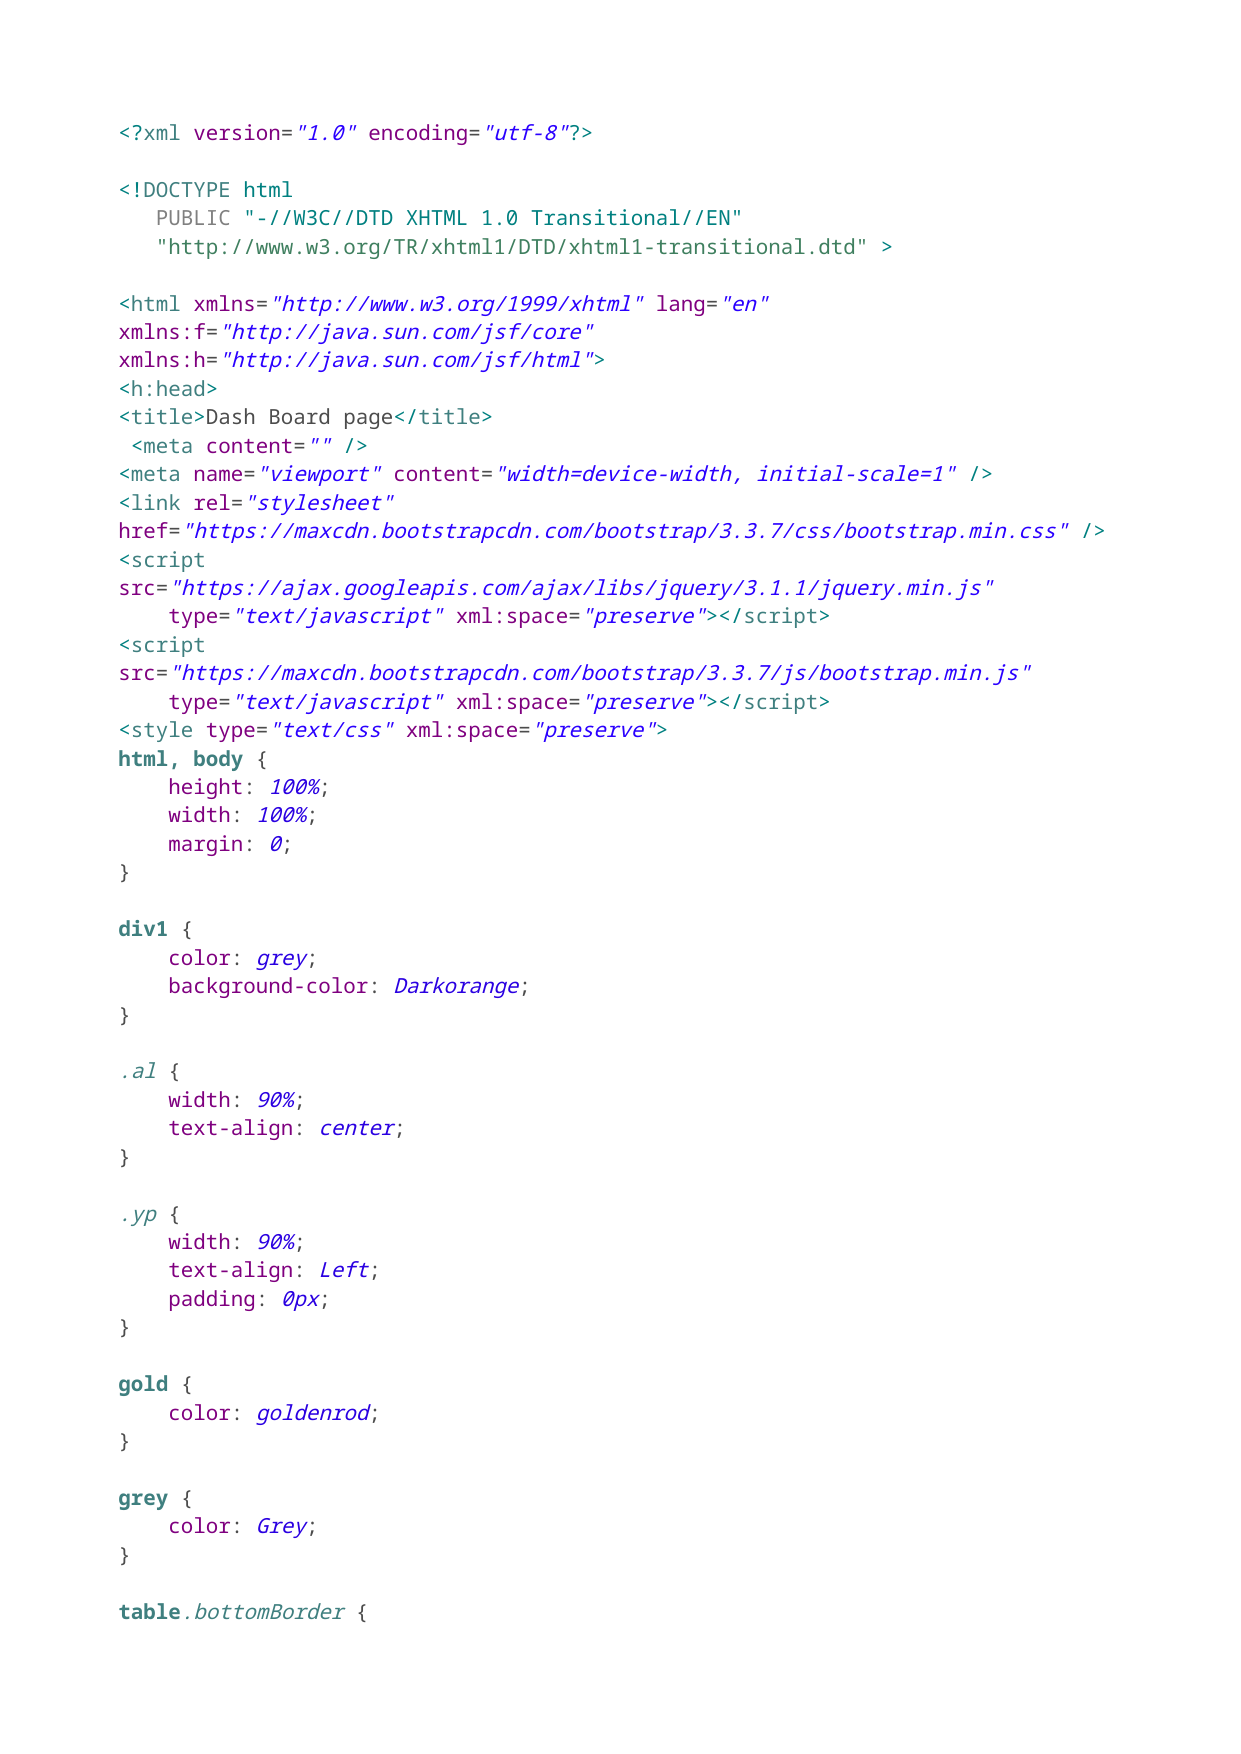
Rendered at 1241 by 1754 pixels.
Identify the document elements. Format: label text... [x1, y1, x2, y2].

text xmlns:h="http://java.sun.com/jsf/html"> [118, 346, 1122, 374]
text type="text/javascript" xml:space="preserve"></script> [118, 687, 1122, 715]
text color: goldenrod; [118, 1398, 1122, 1426]
text PUBLIC "-//W3C//DTD XHTML 1.0 Transitional//EN" [118, 203, 1122, 232]
text } [118, 1312, 1122, 1341]
text width: 90%; [118, 1085, 1122, 1113]
text href="https://maxcdn.bootstrapcdn.com/bootstrap/3.3.7/css/bootstrap.min.css" /> [118, 516, 1122, 545]
text } [118, 1000, 1122, 1028]
text "http://www.w3.org/TR/xhtml1/DTD/xhtml1-transitional.dtd" > [118, 232, 1122, 260]
text table.bottomBorder { [118, 1597, 1122, 1625]
text width: 90%; [118, 1227, 1122, 1256]
text background-color: Darkorange; [118, 971, 1122, 1000]
text <h:head> [118, 374, 1122, 402]
text src="https://ajax.googleapis.com/ajax/libs/jquery/3.1.1/jquery.min.js" [118, 573, 1122, 602]
text <!DOCTYPE html [118, 175, 1122, 203]
text <html xmlns="http://www.w3.org/1999/xhtml" lang="en" [118, 289, 1122, 317]
text <script [118, 630, 1122, 658]
text grey { [118, 1483, 1122, 1512]
text text-align: center; [118, 1113, 1122, 1142]
text <title>Dash Board page</title> [118, 402, 1122, 431]
text <meta name="viewport" content="width=device-width, initial-scale=1" /> [118, 459, 1122, 488]
text .al { [118, 1057, 1122, 1085]
text gold { [118, 1369, 1122, 1398]
text <link rel="stylesheet" [118, 488, 1122, 516]
text width: 100%; [118, 801, 1122, 829]
text <?xml version="1.0" encoding="utf-8"?> [118, 118, 1122, 147]
text color: Grey; [118, 1512, 1122, 1540]
text } [118, 857, 1122, 886]
text height: 100%; [118, 772, 1122, 801]
text color: grey; [118, 943, 1122, 971]
text src="https://maxcdn.bootstrapcdn.com/bootstrap/3.3.7/js/bootstrap.min.js" [118, 658, 1122, 687]
text } [118, 1540, 1122, 1568]
text padding: 0px; [118, 1284, 1122, 1312]
text <meta content="" /> [118, 431, 1122, 459]
text .yp { [118, 1199, 1122, 1227]
text } [118, 1142, 1122, 1170]
text html, body { [118, 744, 1122, 772]
text <style type="text/css" xml:space="preserve"> [118, 715, 1122, 744]
text text-align: Left; [118, 1256, 1122, 1284]
text margin: 0; [118, 829, 1122, 857]
text type="text/javascript" xml:space="preserve"></script> [118, 602, 1122, 630]
text div1 { [118, 914, 1122, 943]
text } [118, 1426, 1122, 1455]
text xmlns:f="http://java.sun.com/jsf/core" [118, 317, 1122, 346]
text <script [118, 545, 1122, 573]
